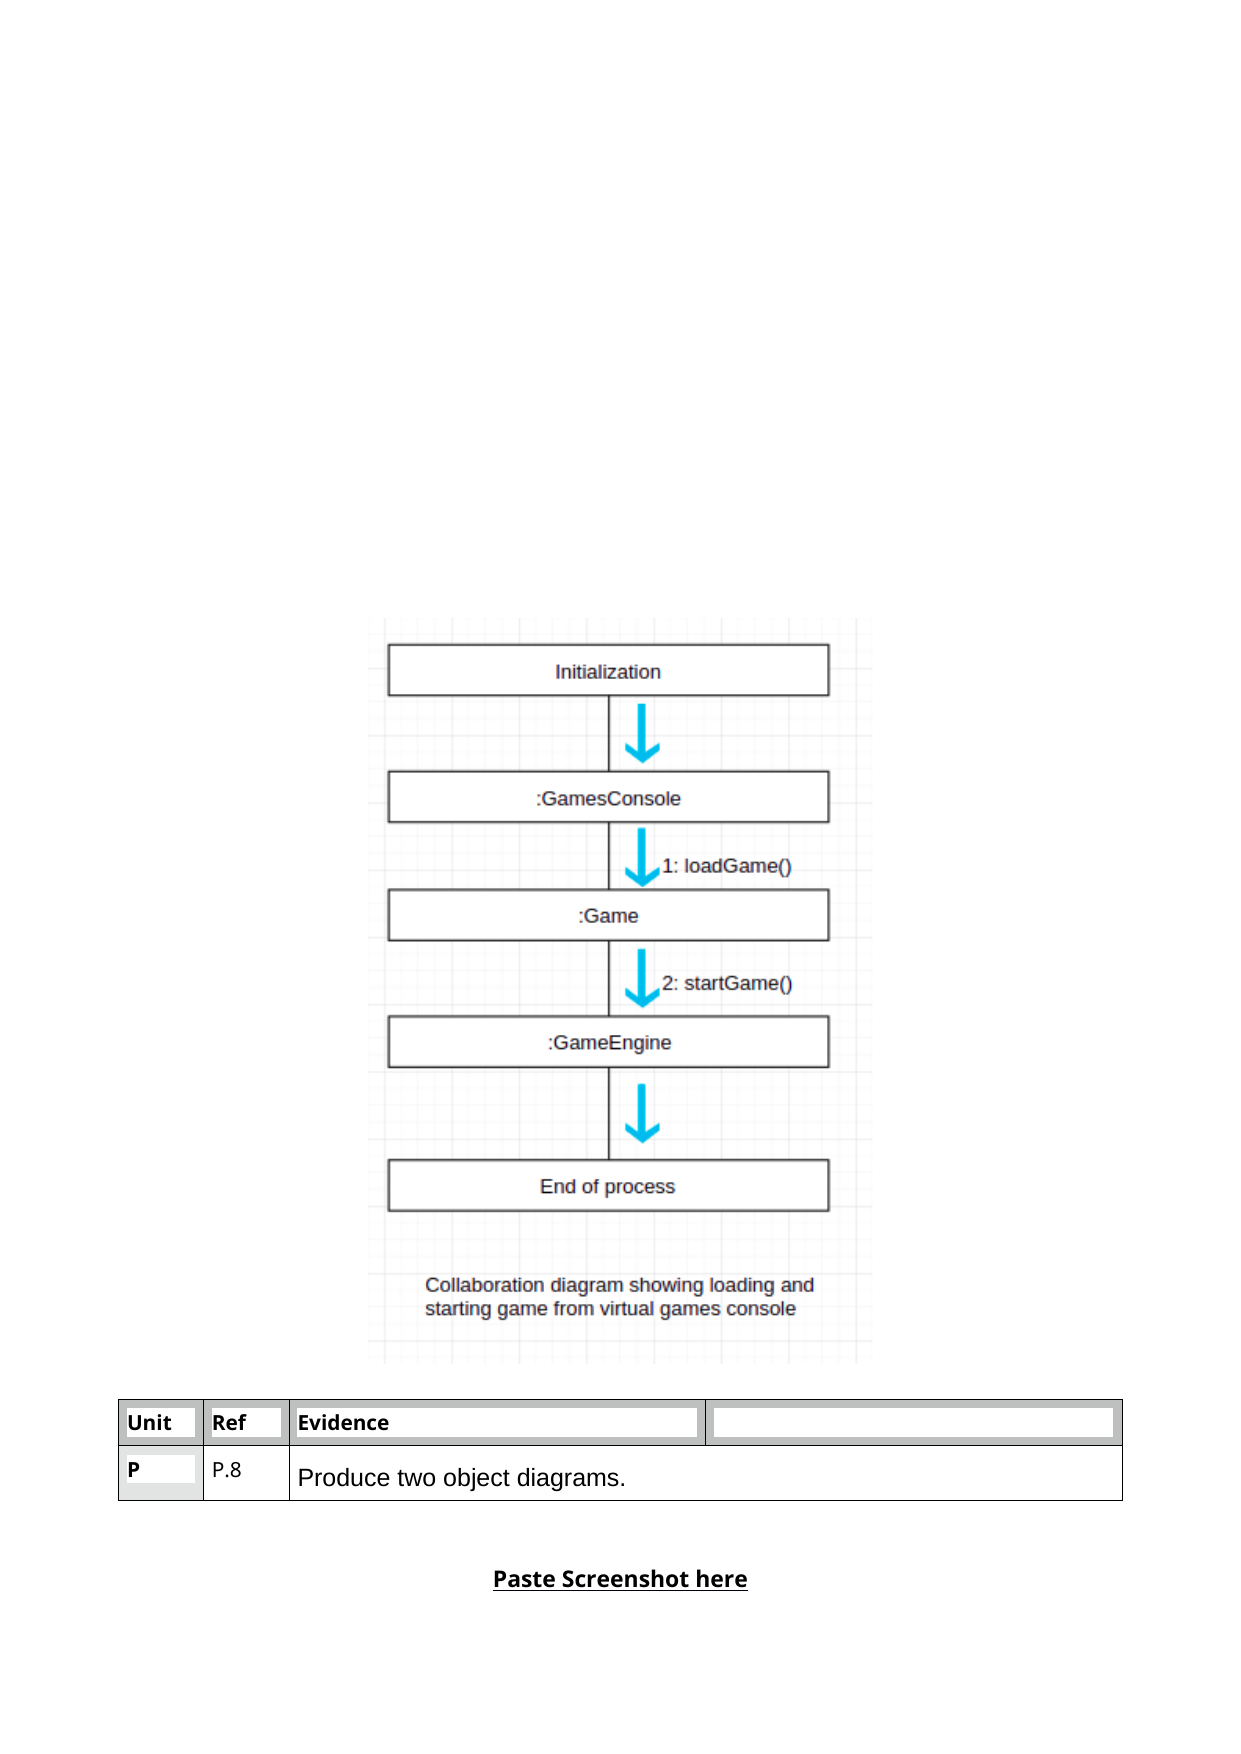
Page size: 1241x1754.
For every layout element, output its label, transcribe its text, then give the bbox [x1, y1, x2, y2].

picture [367, 618, 873, 1364]
table_cell Produce two object diagrams. [290, 1446, 1122, 1500]
table_header Ref [204, 1400, 289, 1445]
text Paste Screenshot here [118, 1563, 1122, 1594]
table_header Evidence [290, 1400, 705, 1445]
table_cell P.8 [204, 1446, 289, 1500]
table_header Unit [119, 1400, 203, 1445]
table_header [706, 1400, 1122, 1445]
table_cell P [119, 1446, 203, 1500]
